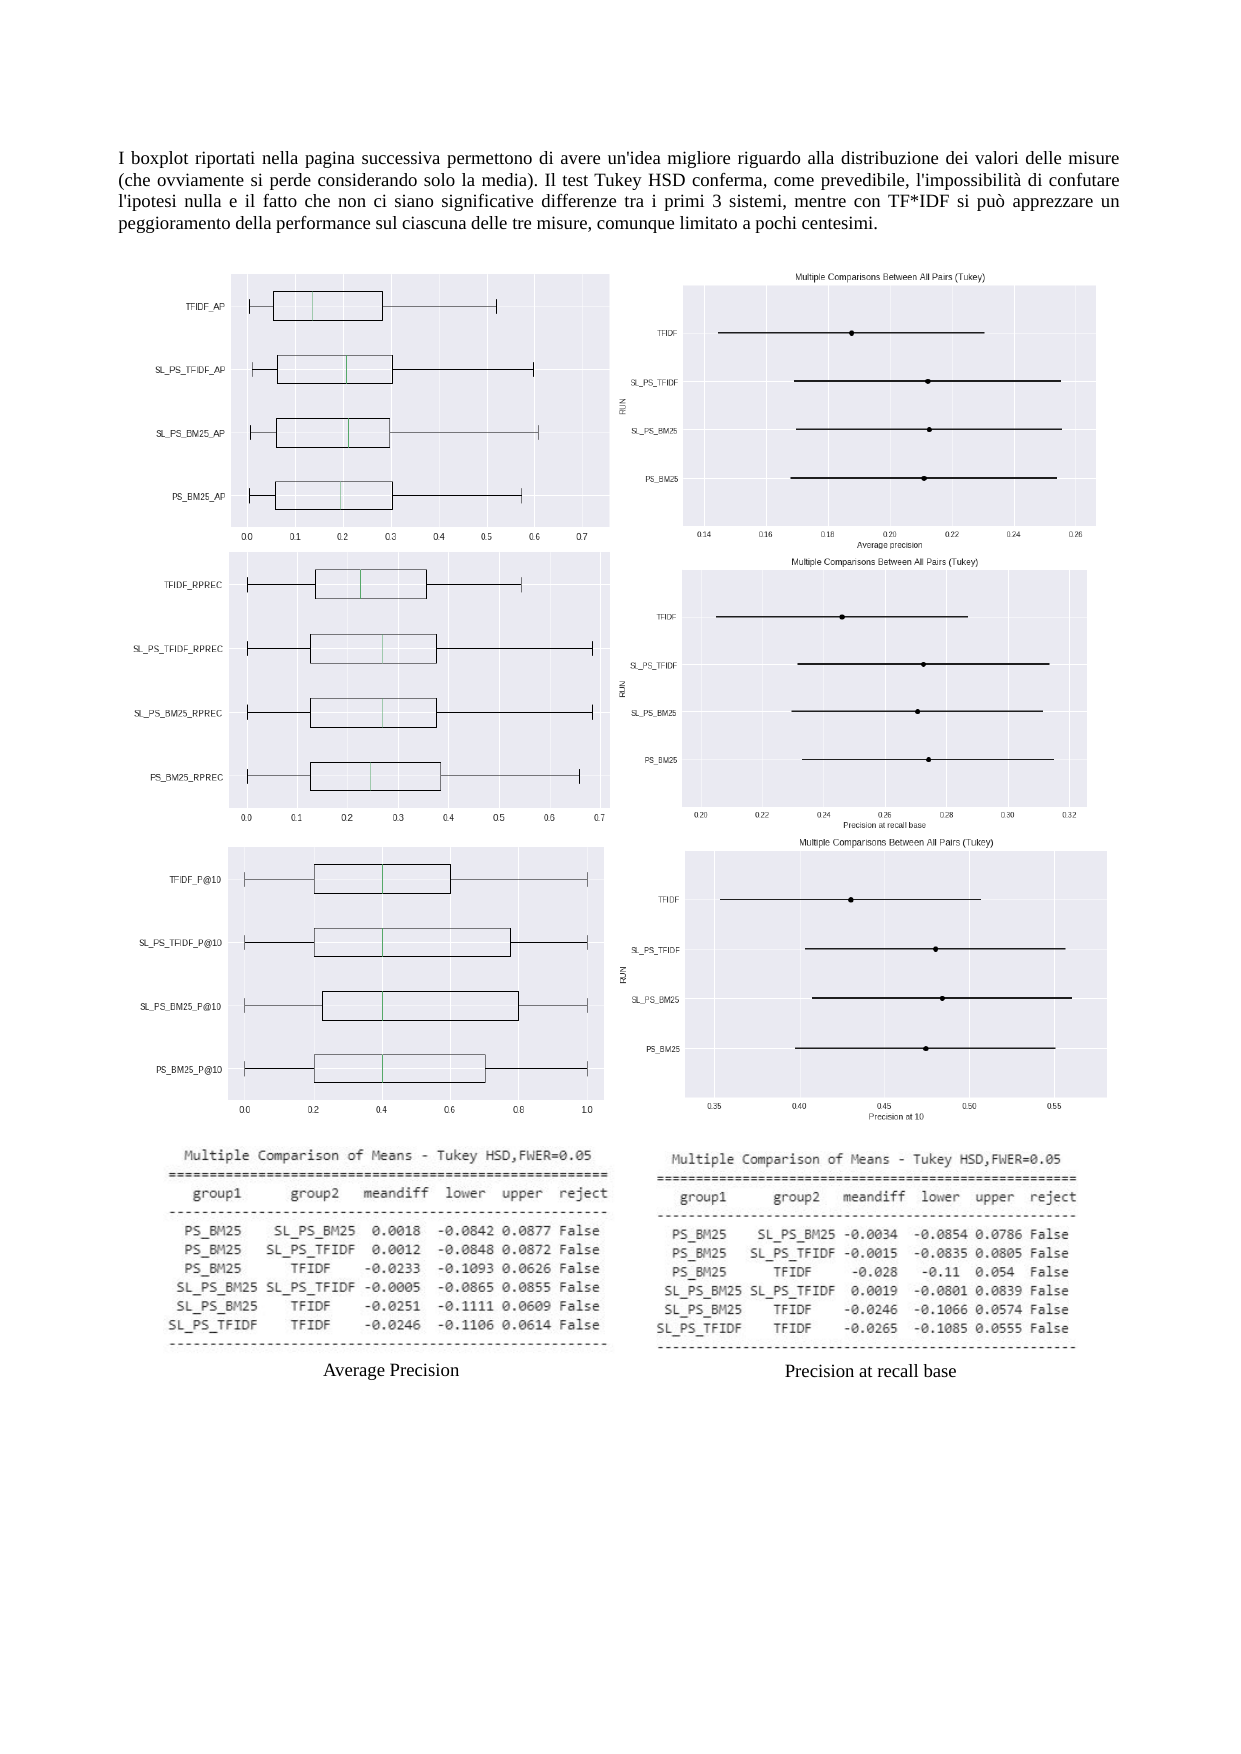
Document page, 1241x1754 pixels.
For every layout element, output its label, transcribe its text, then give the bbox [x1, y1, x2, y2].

picture [126, 268, 1112, 1126]
text Precision at recall base [655, 1164, 1086, 1382]
text I boxplot riportati nella pagina successiva permettono di avere un'idea migliore riguardo alla distribuzione dei valori delle misure (che ovviamente si perde considerando solo la media). Il test Tukey HSD conferma, come prevedibile, l'impossibilità di confutare l'ipotesi nulla e il fatto che non ci siano significative differenze tra i primi 3 sistemi, mentre con TF*IDF si può apprezzare un peggioramento della performance sul ciascuna delle tre misure, comunque limitato a pochi centesimi. [118, 147, 1122, 233]
picture [163, 1146, 619, 1359]
picture [656, 1151, 1085, 1360]
text Average Precision [163, 1359, 619, 1381]
picture [132, 842, 609, 1120]
